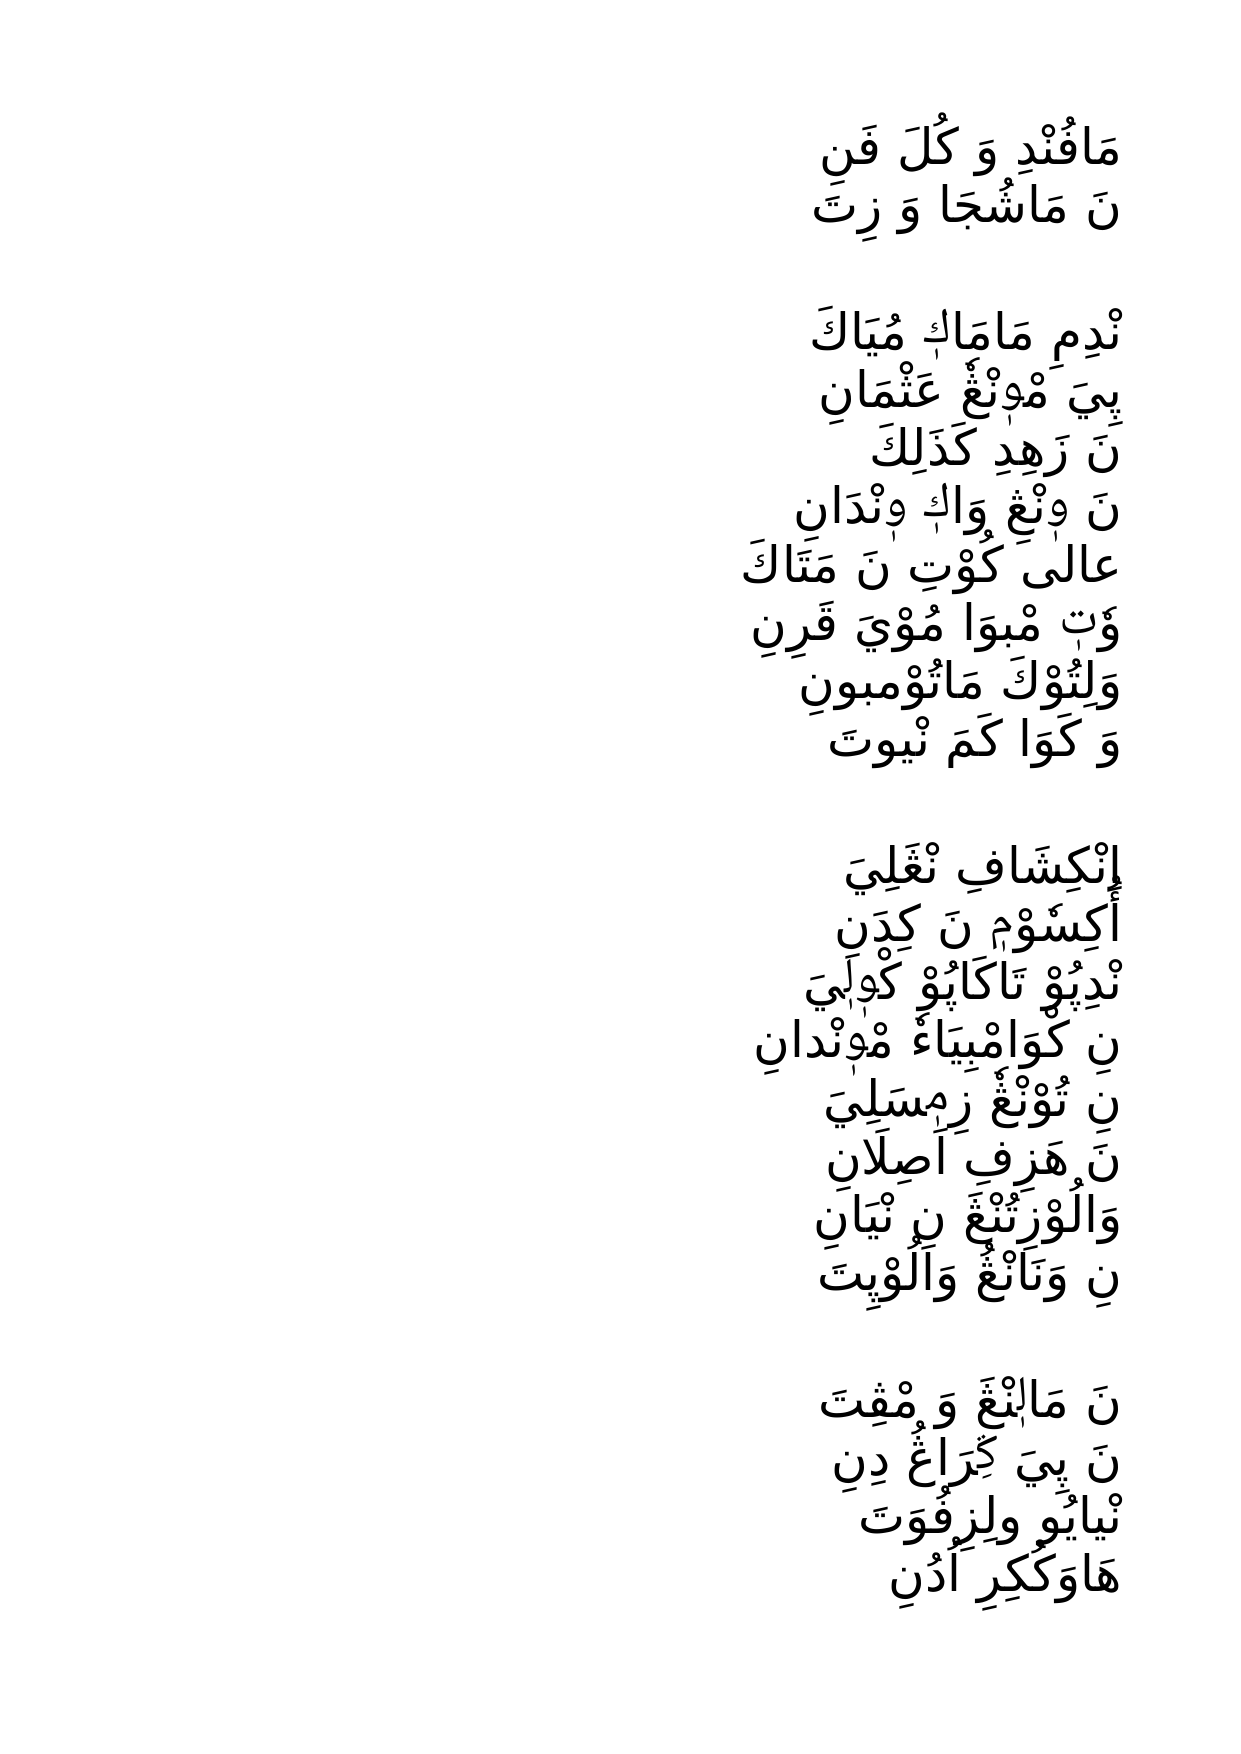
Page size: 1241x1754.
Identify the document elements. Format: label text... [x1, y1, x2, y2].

text وَالُوْزِتُنْڠَ نِ نْيَانِ نِ وَنَانْڠُ وَالُوْپِتَ [118, 1186, 1122, 1302]
text اِنْكِشَافِ نْڠَلِيَ أُكِسٗوْمٖ نَ كِدَنِ [118, 837, 1122, 953]
text نِ تُوْنْڠٗ زِمٖسَلِيَ نَ هَزِفِ اَصِلَانِ [118, 1069, 1122, 1186]
text نَ مَالٖنْڠَ وَ مْڤِتَ نَ پِيَ ػِرَاڠُ دِنِ [118, 1371, 1122, 1487]
text نْيايُو ولِزِفُوَتَ هَاوَكُكِرِ اُدُنِ [118, 1487, 1122, 1603]
text عالى كُوْتِ نَ مَتَاكَ وٗتٖ مْبوَا مُوْيَ قَرِنِ [118, 536, 1122, 652]
text نَ زَهِدِ كَذَلِكَ نَ وٖنْڠِ وَاكٖ وٖنْدَانِ [118, 419, 1122, 536]
text مَافُنْدِ وَ كُلَ فَنِ نَ مَاشُجَا وَ زِتَ [118, 118, 1122, 234]
text وَلِتُوْكَ مَاتُوْمبونِ وَ كَوَا كَمَ نْيوتَ [118, 652, 1122, 768]
text نْدِمِ مَامَاكٖ مُيَاكَ پِيَ مْوٖنْڠٗ عَثْمَانِ [118, 303, 1122, 419]
text نْدِپُوْ تَاكَاپُوْ كْوٖلٖيَ نِ كْوَامْبِيَاءٗ مْوٖنْدانِ [118, 953, 1122, 1069]
